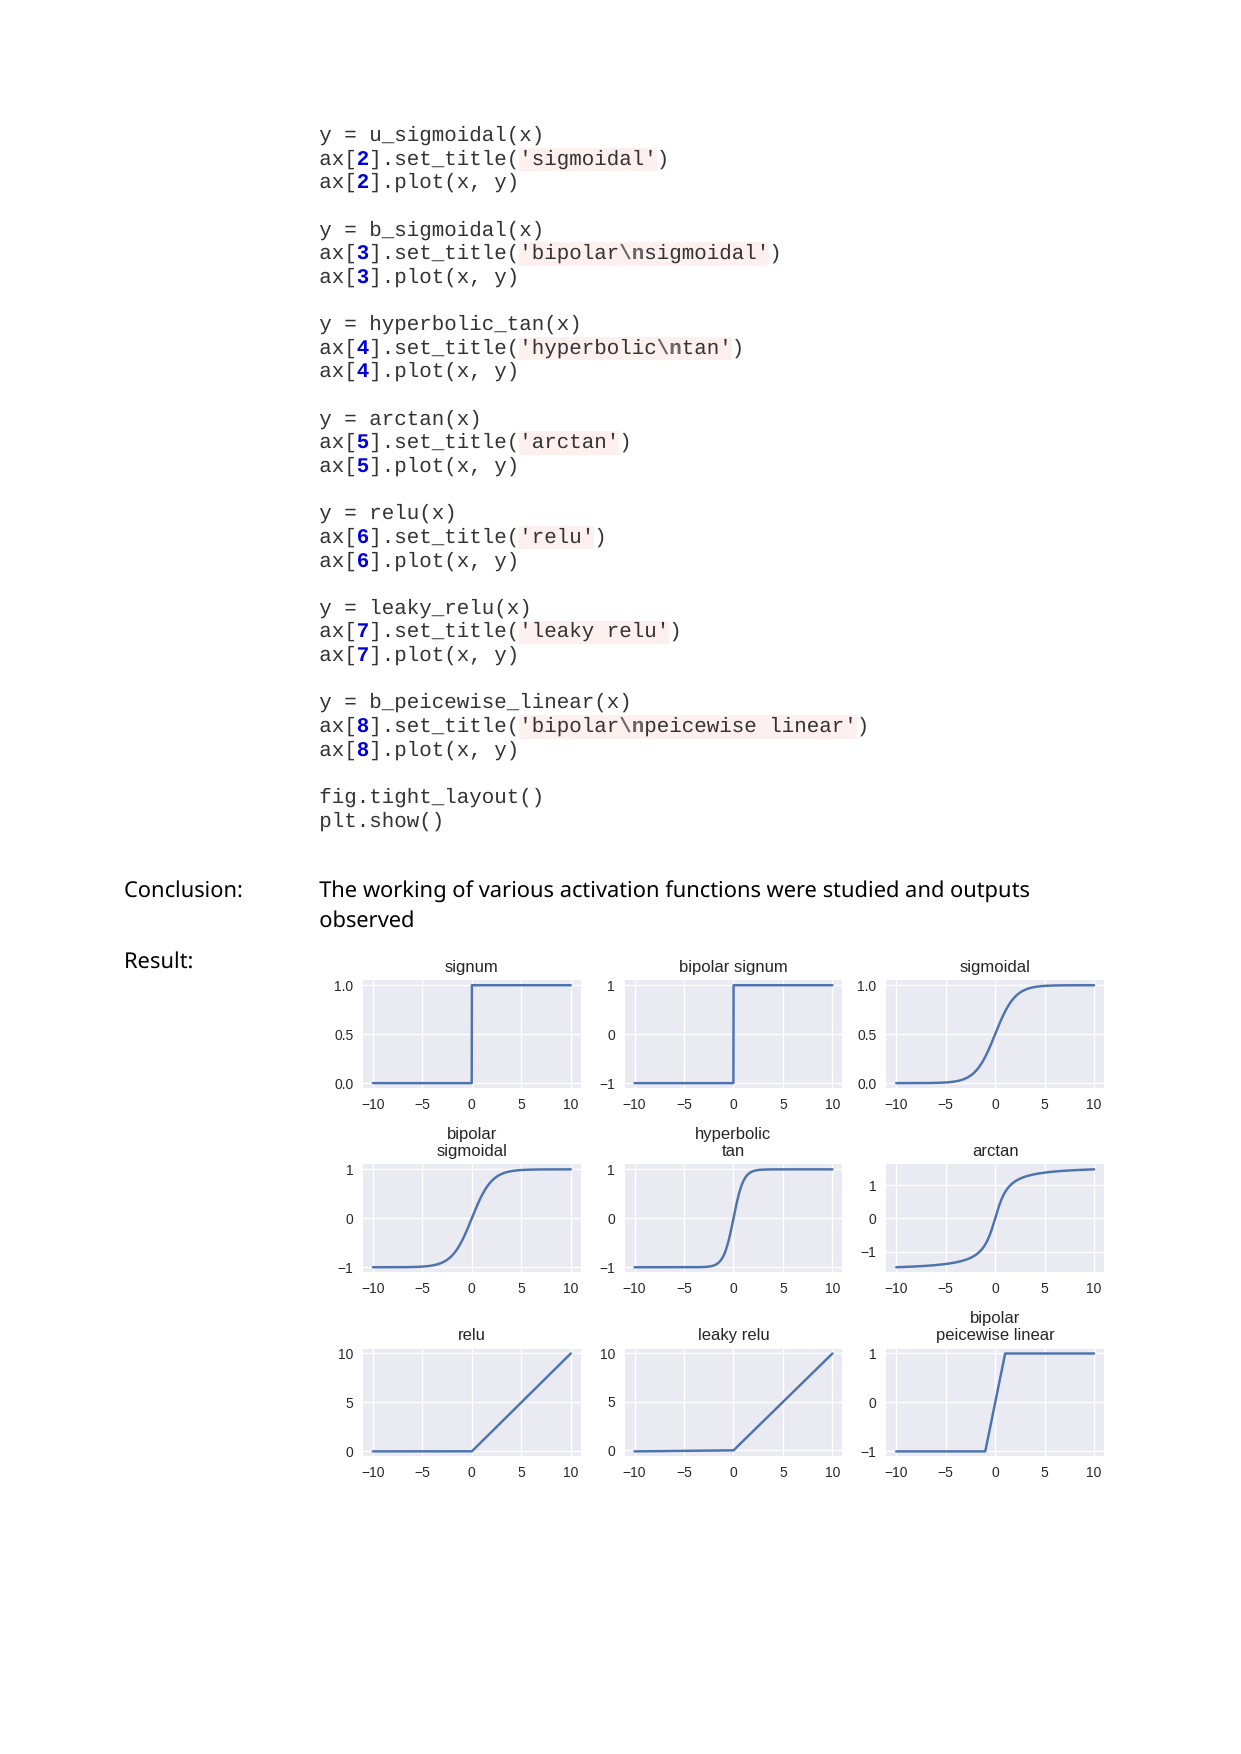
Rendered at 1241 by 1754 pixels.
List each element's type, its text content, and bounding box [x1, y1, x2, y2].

table_cell [314, 941, 1123, 1529]
table_cell Result: [119, 941, 313, 1529]
table_cell Conclusion: [119, 870, 313, 940]
table_cell The working of various activation functions were studied and outputs observed [314, 870, 1123, 940]
picture [319, 945, 1118, 1494]
table_cell [119, 119, 313, 868]
table_cell y = u_sigmoidal(x) ax[2].set_title('sigmoidal') ax[2].plot(x, y) y = b_sigmoidal(x) ax[3].set_title('bipolar\nsigmoidal') ax[3].plot(x, y) y = hyperbolic_tan(x) ax[4].set_title('hyperbolic\ntan') ax[4].plot(x, y) y = arctan(x) ax[5].set_title('arctan') ax[5].plot(x, y) y = relu(x) ax[6].set_title('relu') ax[6].plot(x, y) y = leaky_relu(x) ax[7].set_title('leaky relu') ax[7].plot(x, y) y = b_peicewise_linear(x) ax[8].set_title('bipolar\npeicewise linear') ax[8].plot(x, y) fig.tight_layout() plt.show() [314, 119, 1123, 868]
